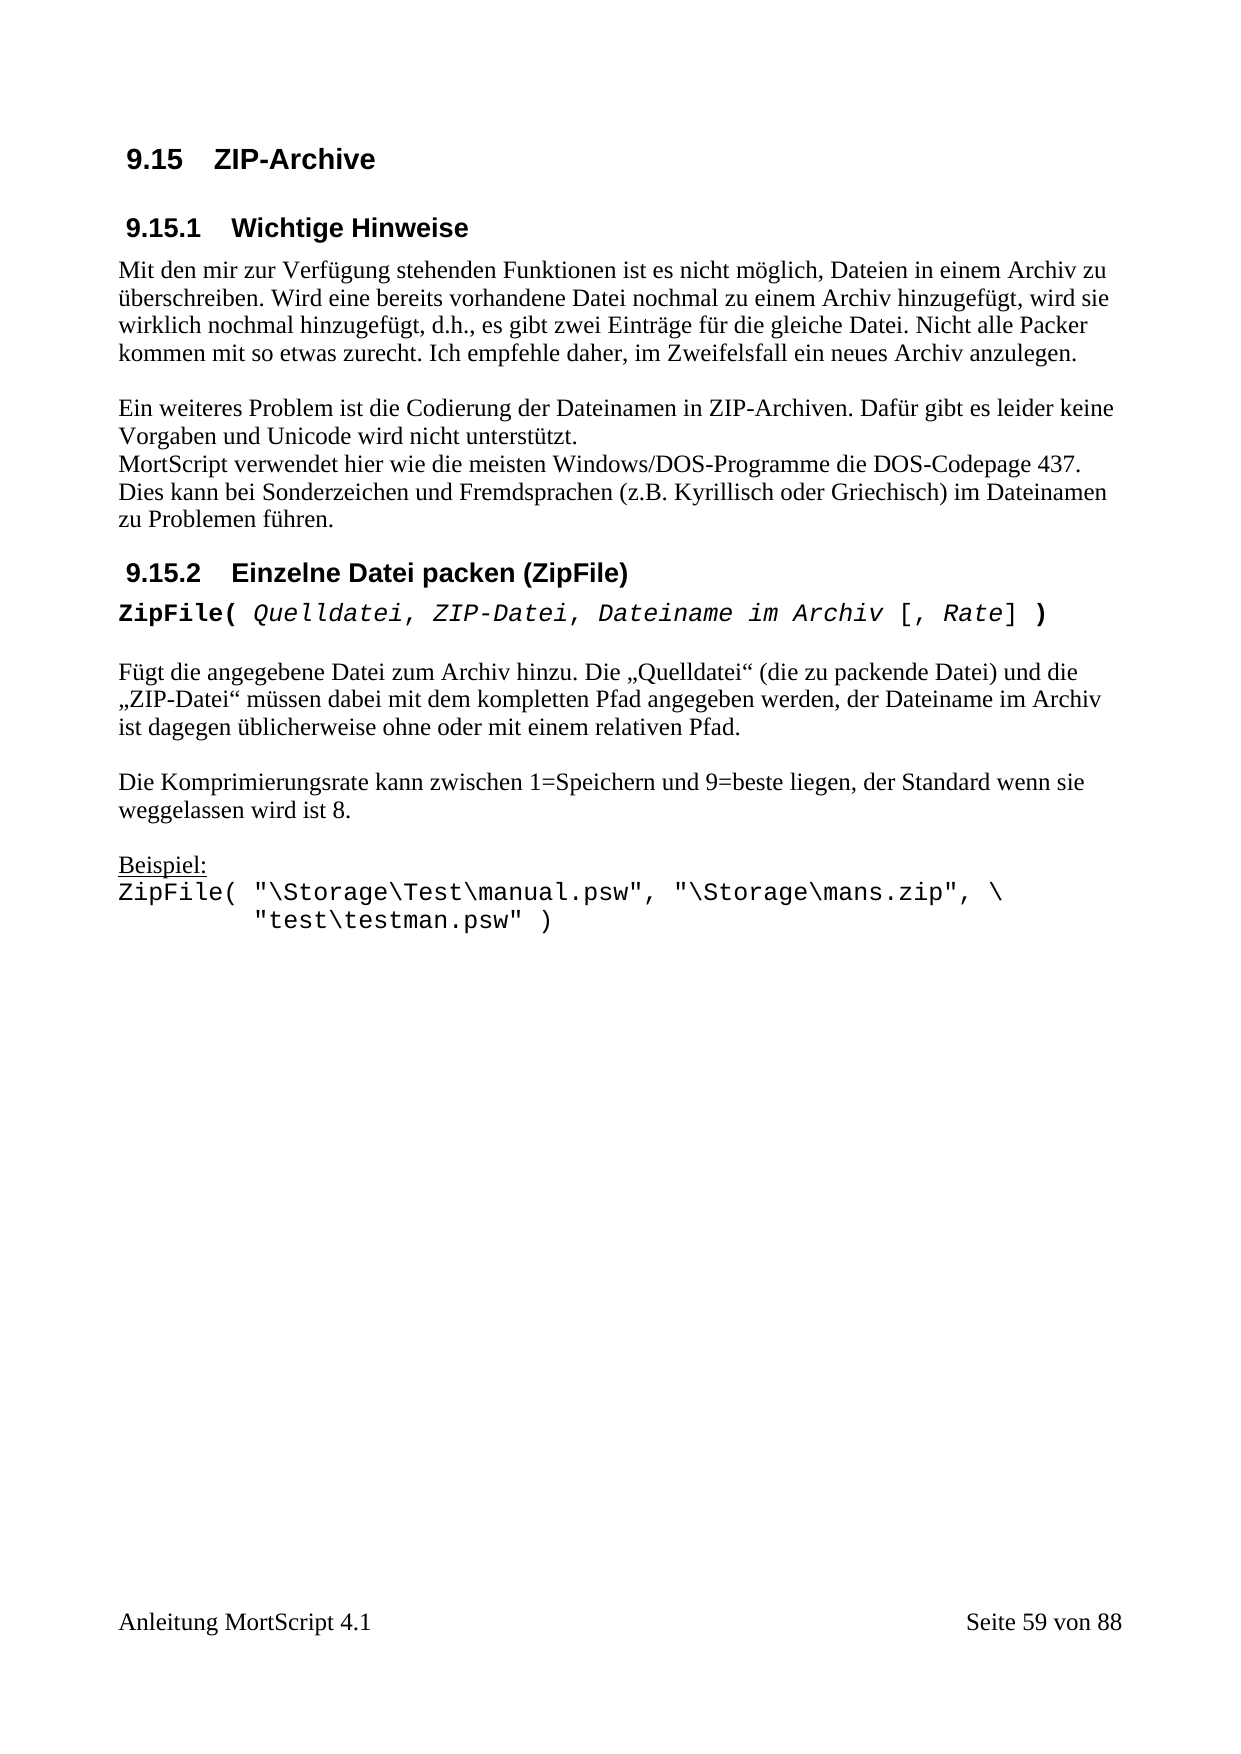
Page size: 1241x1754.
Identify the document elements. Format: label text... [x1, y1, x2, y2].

subtitle Einzelne Datei packen (ZipFile) [118, 558, 1122, 588]
subtitle ZIP-Archive [118, 143, 1122, 176]
text ZipFile( Quelldatei, ZIP-Datei, Dateiname im Archiv [, Rate] ) [118, 601, 1122, 629]
text "test\testman.psw" ) [118, 908, 1122, 936]
subtitle Wichtige Hinweise [118, 213, 1122, 243]
text Die Komprimierungsrate kann zwischen 1=Speichern und 9=beste liegen, der Standard wenn sie weggelassen wird ist 8. [118, 768, 1122, 824]
text MortScript verwendet hier wie die meisten Windows/DOS-Programme die DOS-Codepage 437. Dies kann bei Sonderzeichen und Fremdsprachen (z.B. Kyrillisch oder Griechisch) im Dateinamen zu Problemen führen. [118, 450, 1122, 533]
text Mit den mir zur Verfügung stehenden Funktionen ist es nicht möglich, Dateien in einem Archiv zu überschreiben. Wird eine bereits vorhandene Datei nochmal zu einem Archiv hinzugefügt, wird sie wirklich nochmal hinzugefügt, d.h., es gibt zwei Einträge für die gleiche Datei. Nicht alle Packer kommen mit so etwas zurecht. Ich empfehle daher, im Zweifelsfall ein neues Archiv anzulegen. [118, 256, 1122, 367]
text Fügt die angegebene Datei zum Archiv hinzu. Die „Quelldatei“ (die zu packende Datei) und die „ZIP-Datei“ müssen dabei mit dem kompletten Pfad angegeben werden, der Dateiname im Archiv ist dagegen üblicherweise ohne oder mit einem relativen Pfad. [118, 658, 1122, 741]
text ZipFile( "\Storage\Test\manual.psw", "\Storage\mans.zip", \ [118, 879, 1122, 908]
text Beispiel: [118, 852, 1122, 879]
text Ein weiteres Problem ist die Codierung der Dateinamen in ZIP-Archiven. Dafür gibt es leider keine Vorgaben und Unicode wird nicht unterstützt. [118, 394, 1122, 450]
